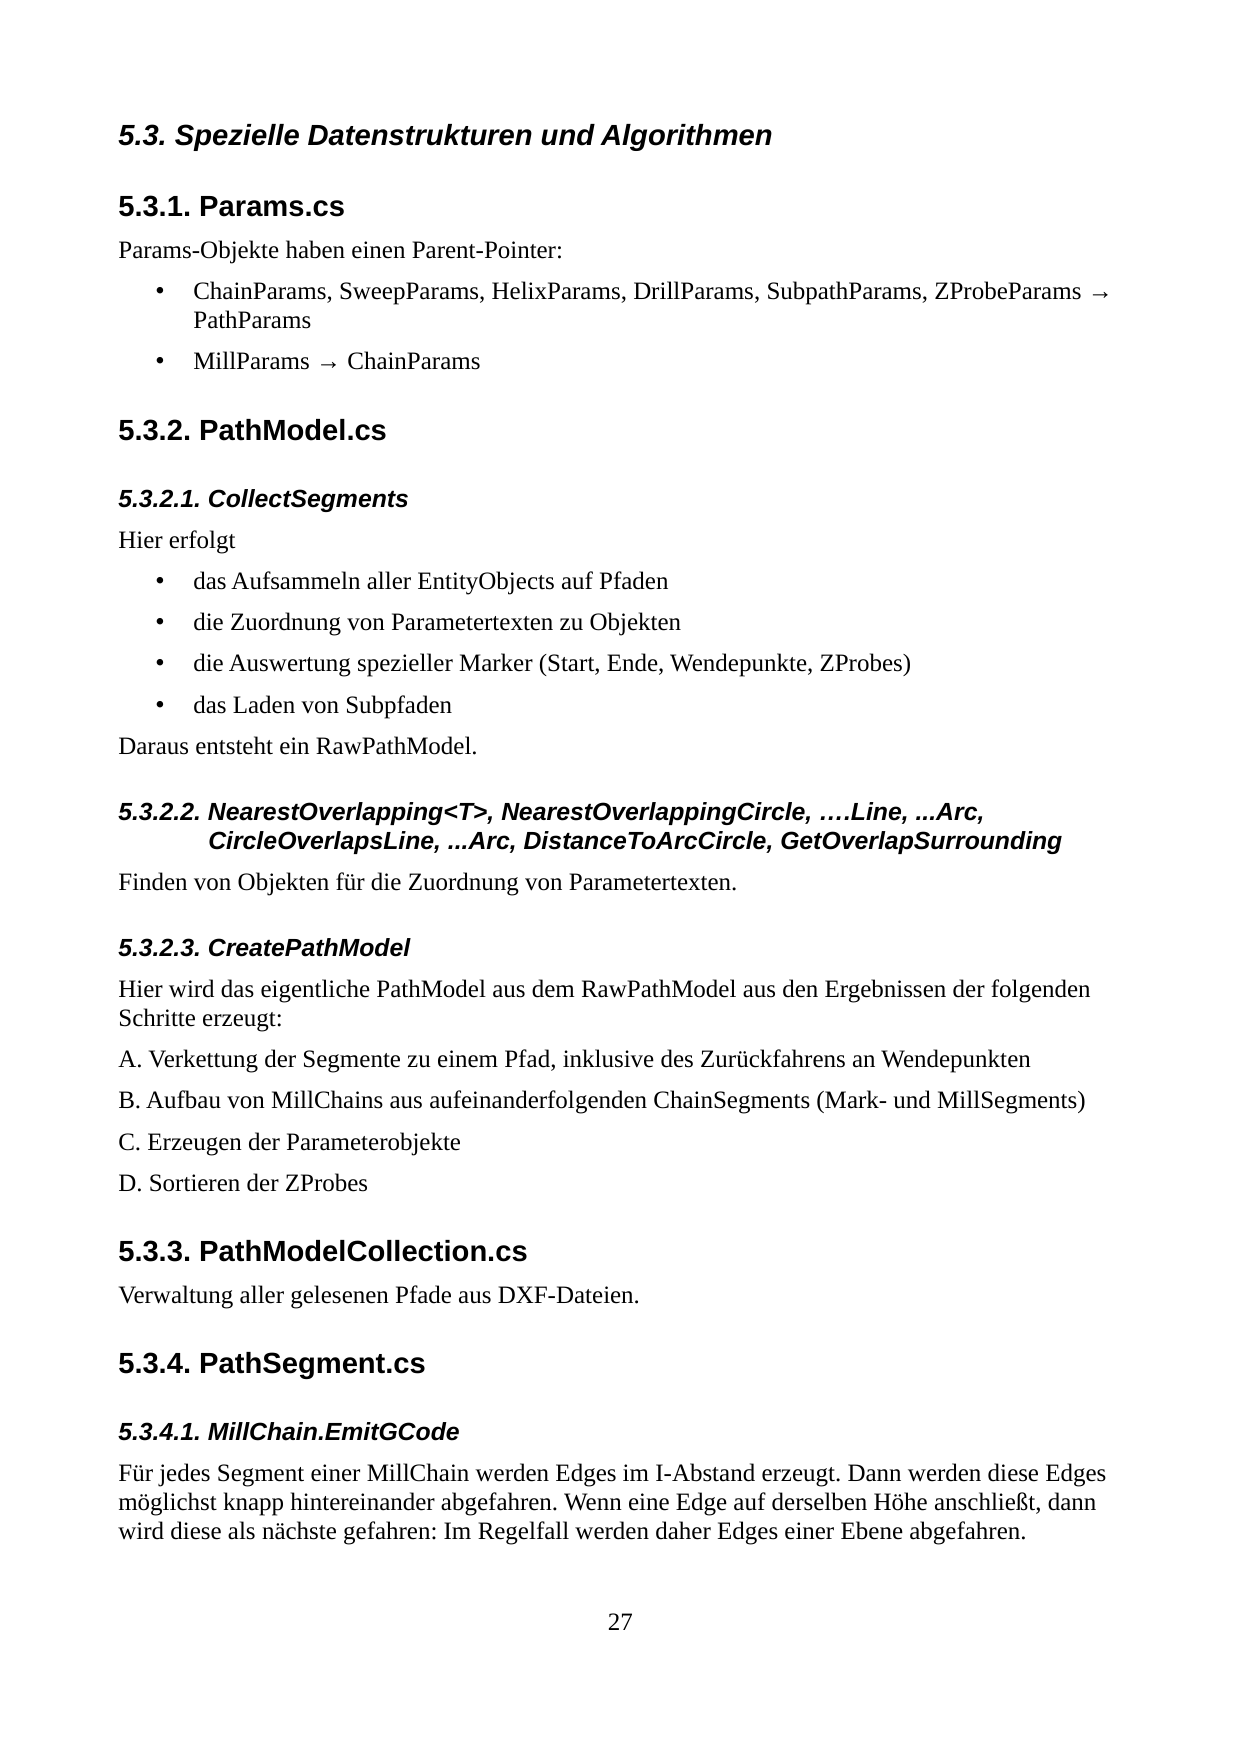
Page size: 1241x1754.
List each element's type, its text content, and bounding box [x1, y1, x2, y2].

text Finden von Objekten für die Zuordnung von Parametertexten. [118, 867, 1122, 896]
text B. Aufbau von MillChains aus aufeinanderfolgenden ChainSegments (Mark- und MillSegments) [118, 1085, 1122, 1114]
subtitle 5.3. Spezielle Datenstrukturen und Algorithmen [118, 118, 1122, 152]
text Verwaltung aller gelesenen Pfade aus DXF-Dateien. [118, 1280, 1122, 1309]
text Für jedes Segment einer MillChain werden Edges im I-Abstand erzeugt. Dann werden diese Edges möglichst knapp hintereinander abgefahren. Wenn eine Edge auf derselben Höhe anschließt, dann wird diese als nächste gefahren: Im Regelfall werden daher Edges einer Ebene abgefahren. [118, 1458, 1122, 1545]
list das Aufsammeln aller EntityObjects auf Pfaden [156, 566, 1122, 595]
subtitle 5.3.4. PathSegment.cs [118, 1346, 1122, 1380]
list ChainParams, SweepParams, HelixParams, DrillParams, SubpathParams, ZProbeParams → PathParams [156, 276, 1122, 334]
subtitle 5.3.2.1. CollectSegments [118, 484, 1122, 512]
subtitle 5.3.2.2. NearestOverlapping<T>, NearestOverlappingCircle, ….Line, ...Arc, CircleOverlapsLine, ...Arc, DistanceToArcCircle, GetOverlapSurrounding [118, 797, 1122, 854]
subtitle 5.3.2.3. CreatePathModel [118, 933, 1122, 962]
list MillParams → ChainParams [156, 346, 1122, 375]
text Daraus entsteht ein RawPathModel. [118, 731, 1122, 760]
text C. Erzeugen der Parameterobjekte [118, 1127, 1122, 1155]
text Hier wird das eigentliche PathModel aus dem RawPathModel aus den Ergebnissen der folgenden Schritte erzeugt: [118, 974, 1122, 1032]
list die Auswertung spezieller Marker (Start, Ende, Wendepunkte, ZProbes) [156, 648, 1122, 677]
subtitle 5.3.3. PathModelCollection.cs [118, 1234, 1122, 1268]
list die Zuordnung von Parametertexten zu Objekten [156, 607, 1122, 636]
subtitle 5.3.4.1. MillChain.EmitGCode [118, 1417, 1122, 1446]
text Hier erfolgt [118, 525, 1122, 553]
list das Laden von Subpfaden [156, 690, 1122, 718]
subtitle 5.3.2. PathModel.cs [118, 413, 1122, 446]
text Params-Objekte haben einen Parent-Pointer: [118, 235, 1122, 264]
text D. Sortieren der ZProbes [118, 1168, 1122, 1197]
text A. Verkettung der Segmente zu einem Pfad, inklusive des Zurückfahrens an Wendepunkten [118, 1044, 1122, 1073]
subtitle 5.3.1. Params.cs [118, 189, 1122, 223]
